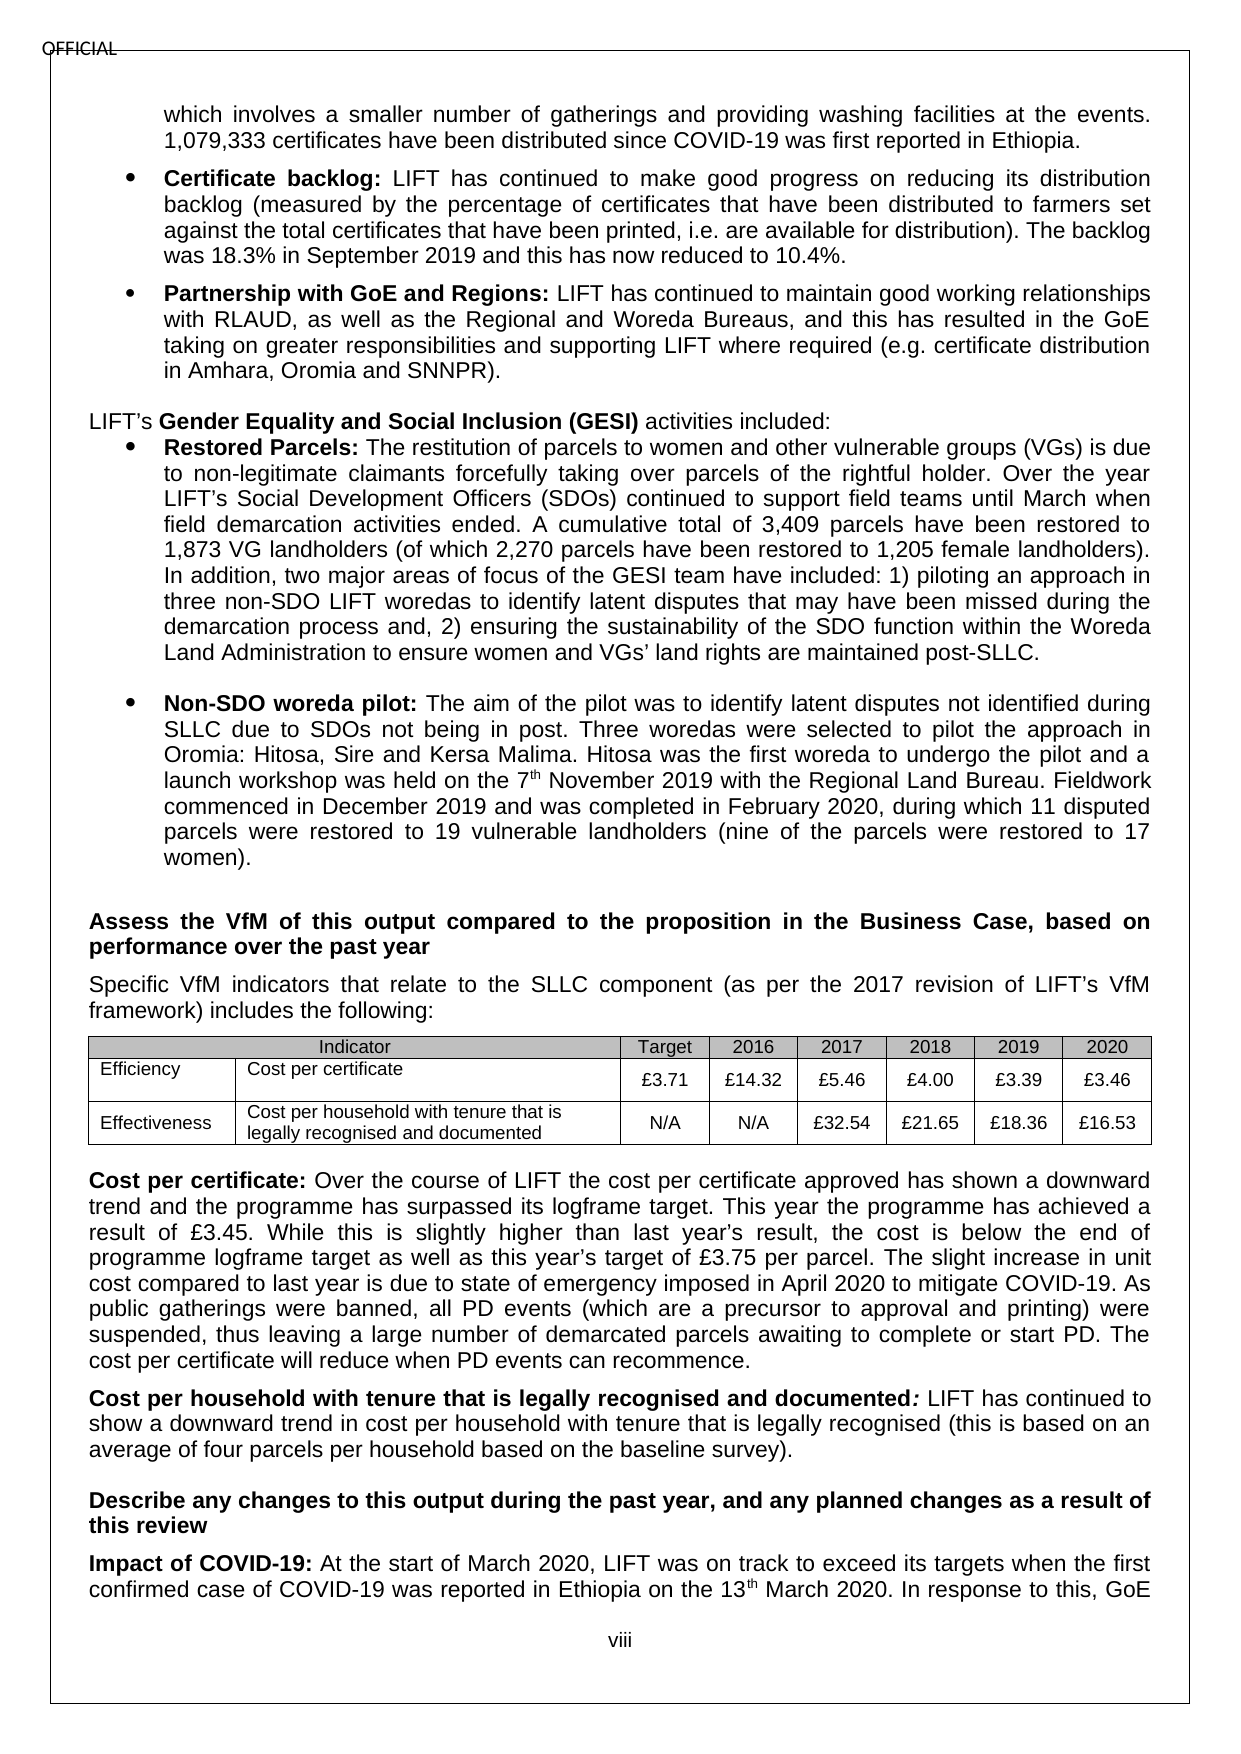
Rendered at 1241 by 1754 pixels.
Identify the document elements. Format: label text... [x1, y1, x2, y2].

table_cell £4.00 [887, 1059, 974, 1101]
table_header 2018 [887, 1037, 974, 1058]
table_cell £21.65 [887, 1102, 974, 1144]
text Specific VfM indicators that relate to the SLLC component (as per the 2017 revision of LIFT’s VfM framework) includes the following: [89, 972, 1152, 1023]
table_cell £18.36 [975, 1102, 1062, 1144]
list Certificate backlog: LIFT has continued to make good progress on reducing its distribution backlog (measured by the percentage of certificates that have been distributed to farmers set against the total certificates that have been printed, i.e. are available for distribution). The backlog was 18.3% in September 2019 and this has now reduced to 10.4%. [126, 166, 1152, 268]
table_cell £14.32 [710, 1059, 797, 1101]
list Partnership with GoE and Regions: LIFT has continued to maintain good working relationships with RLAUD, as well as the Regional and Woreda Bureaus, and this has resulted in the GoE taking on greater responsibilities and supporting LIFT where required (e.g. certificate distribution in Amhara, Oromia and SNNPR). [126, 281, 1152, 383]
table_header 2020 [1063, 1037, 1151, 1058]
table_cell £32.54 [798, 1102, 886, 1144]
table_header 2016 [710, 1037, 797, 1058]
text Cost per household with tenure that is legally recognised and documented: LIFT has continued to show a downward trend in cost per household with tenure that is legally recognised (this is based on an average of four parcels per household based on the baseline survey). [89, 1385, 1152, 1462]
list which involves a smaller number of gatherings and providing washing facilities at the events. 1,079,333 certificates have been distributed since COVID-19 was first reported in Ethiopia. [126, 102, 1152, 153]
text Describe any changes to this output during the past year, and any planned changes as a result of this review [89, 1487, 1152, 1538]
table_header Target [621, 1037, 709, 1058]
table_cell £3.39 [975, 1059, 1062, 1101]
table_cell £3.71 [621, 1059, 709, 1101]
text Cost per certificate: Over the course of LIFT the cost per certificate approved has shown a downward trend and the programme has surpassed its logframe target. This year the programme has achieved a result of £3.45. While this is slightly higher than last year’s result, the cost is below the end of programme logframe target as well as this year’s target of £3.75 per parcel. The slight increase in unit cost compared to last year is due to state of emergency imposed in April 2020 to mitigate COVID-19. As public gatherings were banned, all PD events (which are a precursor to approval and printing) were suspended, thus leaving a large number of demarcated parcels awaiting to complete or start PD. The cost per certificate will reduce when PD events can recommence. [89, 1168, 1152, 1373]
table_cell Efficiency [89, 1059, 235, 1101]
table_cell Cost per household with tenure that is legally recognised and documented [236, 1102, 620, 1144]
table_cell £3.46 [1063, 1059, 1151, 1101]
table_cell Effectiveness [89, 1102, 235, 1144]
list Restored Parcels: The restitution of parcels to women and other vulnerable groups (VGs) is due to non-legitimate claimants forcefully taking over parcels of the rightful holder. Over the year LIFT’s Social Development Officers (SDOs) continued to support field teams until March when field demarcation activities ended. A cumulative total of 3,409 parcels have been restored to 1,873 VG landholders (of which 2,270 parcels have been restored to 1,205 female landholders). In addition, two major areas of focus of the GESI team have included: 1) piloting an approach in three non-SDO LIFT woredas to identify latent disputes that may have been missed during the demarcation process and, 2) ensuring the sustainability of the SDO function within the Woreda Land Administration to ensure women and VGs’ land rights are maintained post-SLLC. [126, 434, 1152, 665]
text Impact of COVID-19: At the start of March 2020, LIFT was on track to exceed its targets when the first confirmed case of COVID-19 was reported in Ethiopia on the 13th March 2020. In response to this, GoE [89, 1551, 1152, 1602]
table_header 2019 [975, 1037, 1062, 1058]
table_cell N/A [710, 1102, 797, 1144]
text Assess the VfM of this output compared to the proposition in the Business Case, based on performance over the past year [89, 908, 1152, 959]
table_cell £16.53 [1063, 1102, 1151, 1144]
table_cell N/A [621, 1102, 709, 1144]
table_cell Cost per certificate [236, 1059, 620, 1101]
list Non-SDO woreda pilot: The aim of the pilot was to identify latent disputes not identified during SLLC due to SDOs not being in post. Three woredas were selected to pilot the approach in Oromia: Hitosa, Sire and Kersa Malima. Hitosa was the first woreda to undergo the pilot and a launch workshop was held on the 7th November 2019 with the Regional Land Bureau. Fieldwork commenced in December 2019 and was completed in February 2020, during which 11 disputed parcels were restored to 19 vulnerable landholders (nine of the parcels were restored to 17 women). [126, 690, 1152, 870]
table_cell £5.46 [798, 1059, 886, 1101]
text LIFT’s Gender Equality and Social Inclusion (GESI) activities included: [89, 408, 1152, 434]
table_header Indicator [89, 1037, 620, 1058]
table_header 2017 [798, 1037, 886, 1058]
